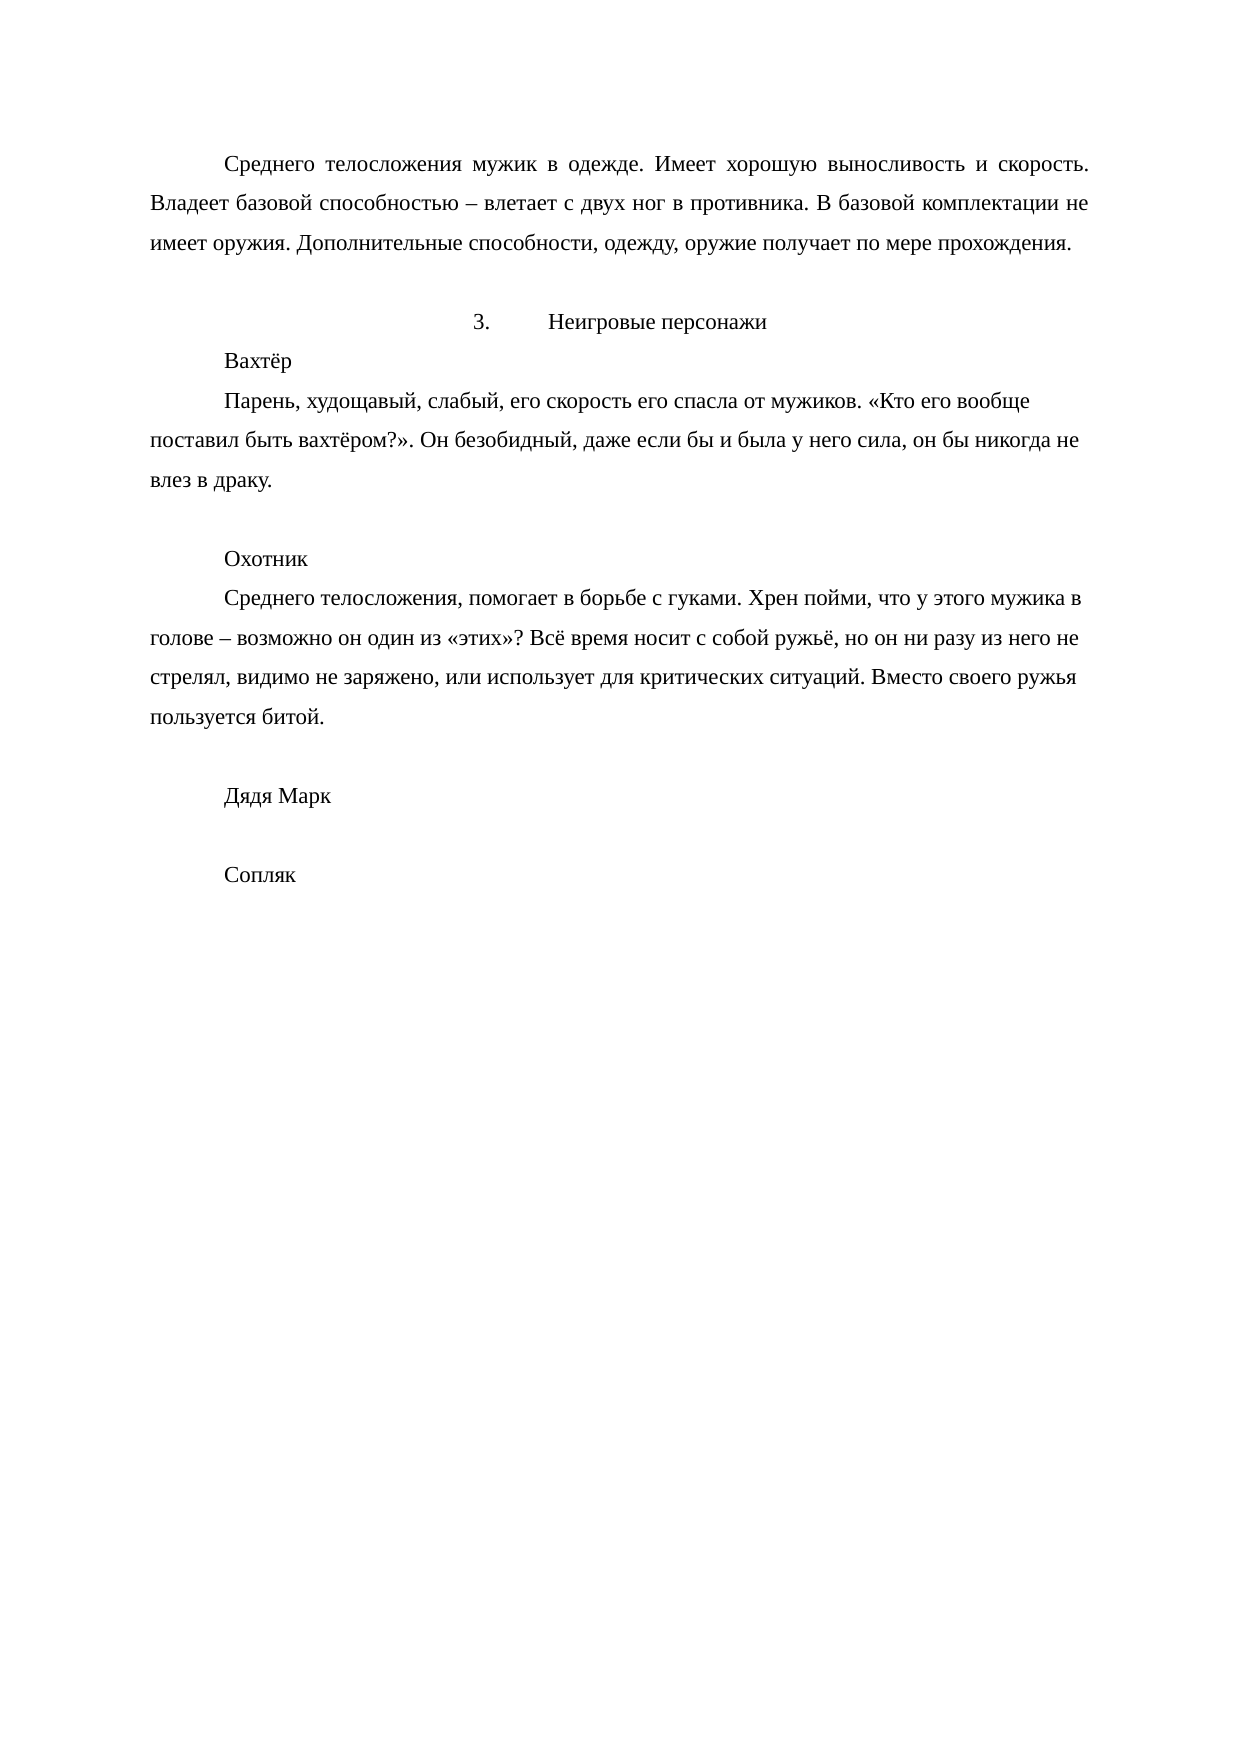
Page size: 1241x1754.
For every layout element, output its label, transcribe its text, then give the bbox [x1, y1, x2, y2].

text Дядя Марк [150, 782, 1090, 808]
list Неигровые персонажи [150, 308, 1090, 334]
text Среднего телосложения мужик в одежде. Имеет хорошую выносливость и скорость. Владеет базовой способностью – влетает с двух ног в противника. В базовой комплектации не имеет оружия. Дополнительные способности, одежду, оружие получает по мере прохождения. [150, 150, 1090, 255]
text Парень, худощавый, слабый, его скорость его спасла от мужиков. «Кто его вообще поставил быть вахтёром?». Он безобидный, даже если бы и была у него сила, он бы никогда не влез в драку. [150, 387, 1090, 492]
text Среднего телосложения, помогает в борьбе с гуками. Хрен пойми, что у этого мужика в голове – возможно он один из «этих»? Всё время носит с собой ружьё, но он ни разу из него не стрелял, видимо не заряжено, или использует для критических ситуаций. Вместо своего ружья пользуется битой. [150, 584, 1090, 729]
text Сопляк [150, 861, 1090, 887]
text Охотник [150, 545, 1090, 571]
text Вахтёр [150, 347, 1090, 374]
